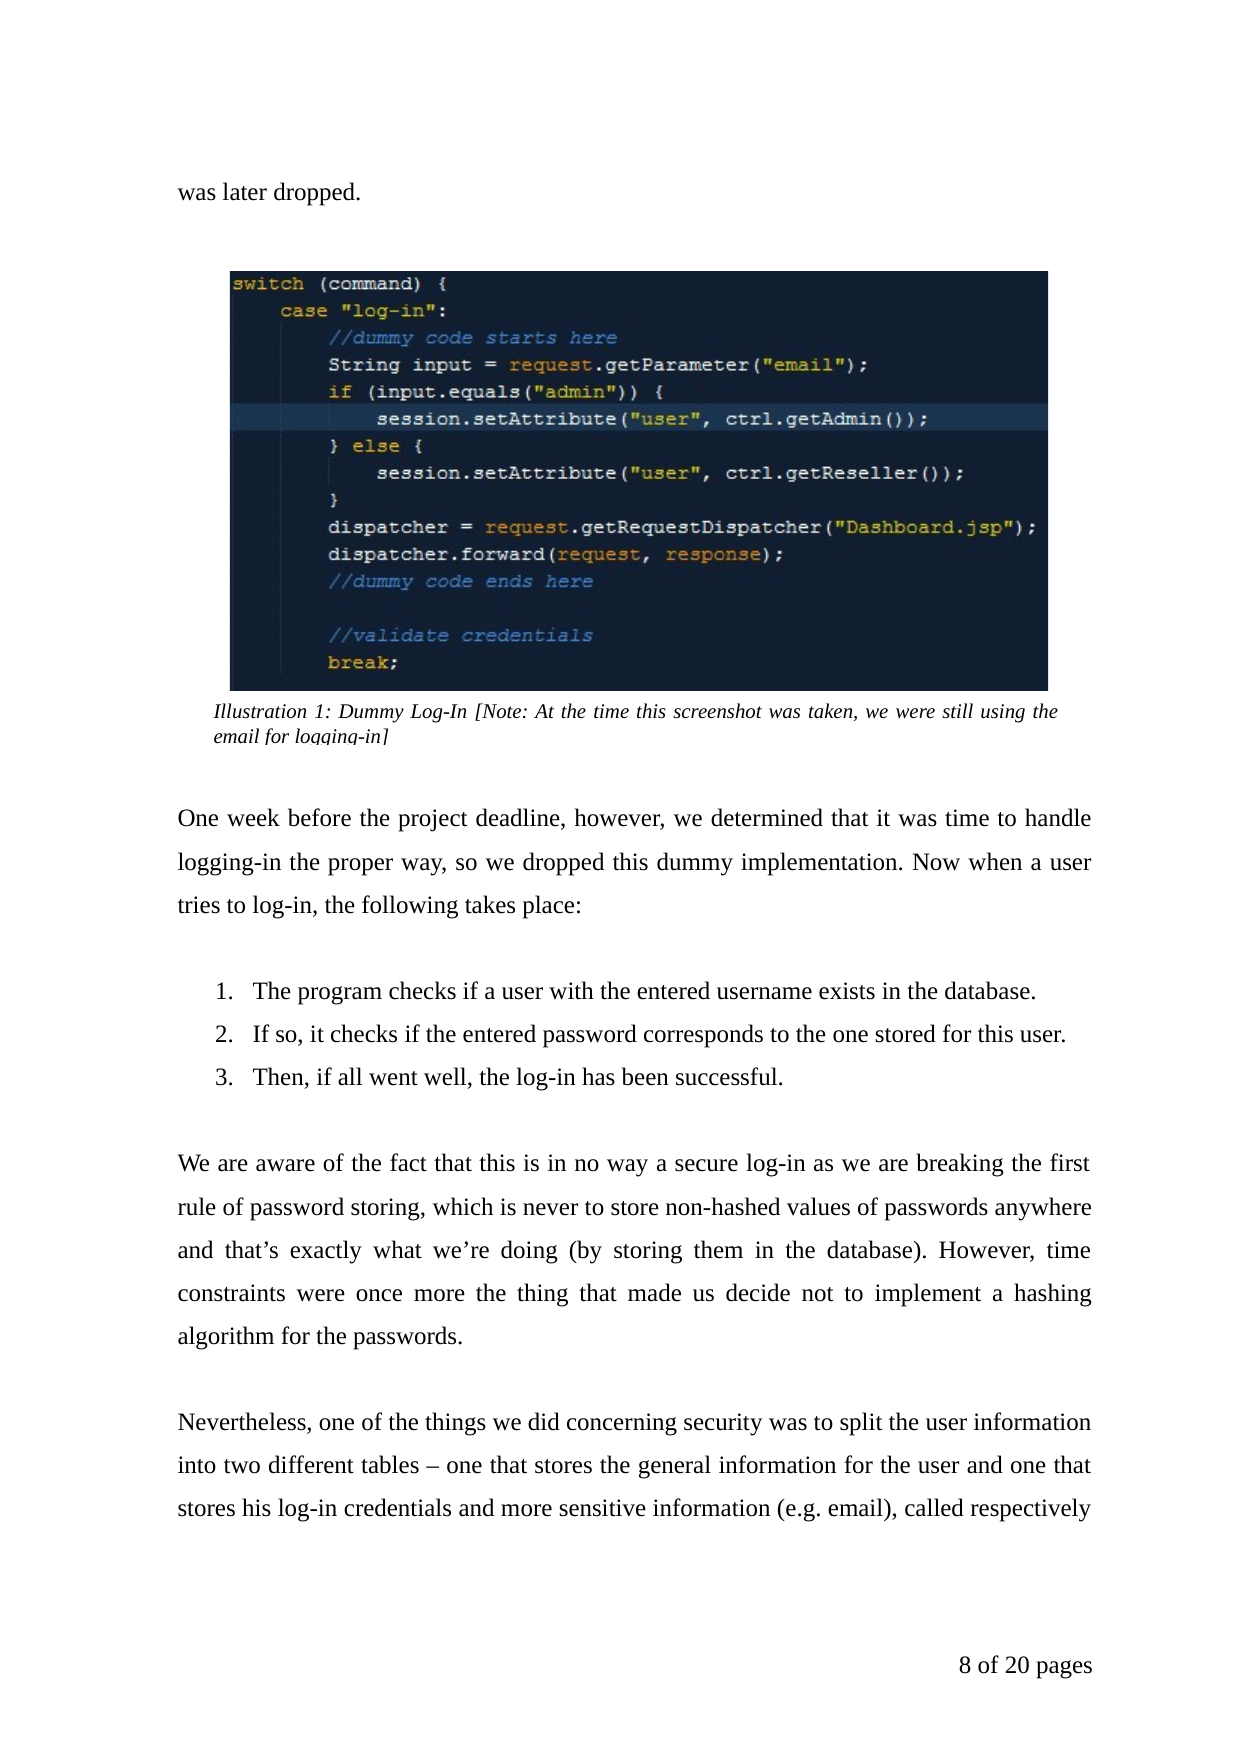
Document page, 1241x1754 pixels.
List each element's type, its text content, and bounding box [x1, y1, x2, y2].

text Nevertheless, one of the things we did concerning security was to split the user information into two different tables – one that stores the general information for the user and one that stores his log-in credentials and more sensitive information (e.g. email), called respectively [177, 1407, 1093, 1522]
list If so, it checks if the entered password corresponds to the one stored for this user. [215, 1019, 1093, 1048]
text We are aware of the fact that this is in no way a secure log-in as we are breaking the first rule of password storing, which is never to store non-hashed values of passwords anywhere and that’s exactly what we’re doing (by storing them in the database). However, time constraints were once more the thing that made us decide not to implement a hashing algorithm for the passwords. [177, 1148, 1093, 1350]
list The program checks if a user with the entered username exists in the database. [215, 976, 1093, 1005]
text was later dropped. [177, 177, 1093, 206]
text One week before the project deadline, however, we determined that it was time to handle logging-in the proper way, so we dropped this dummy implementation. Now when a user tries to log-in, the following takes place: [177, 803, 1093, 918]
picture [229, 271, 1049, 691]
text Illustration 1: Dummy Log-In [Note: At the time this screenshot was taken, we were still using the email for logging-in] [213, 262, 1061, 744]
list Then, if all went well, the log-in has been successful. [215, 1062, 1093, 1091]
